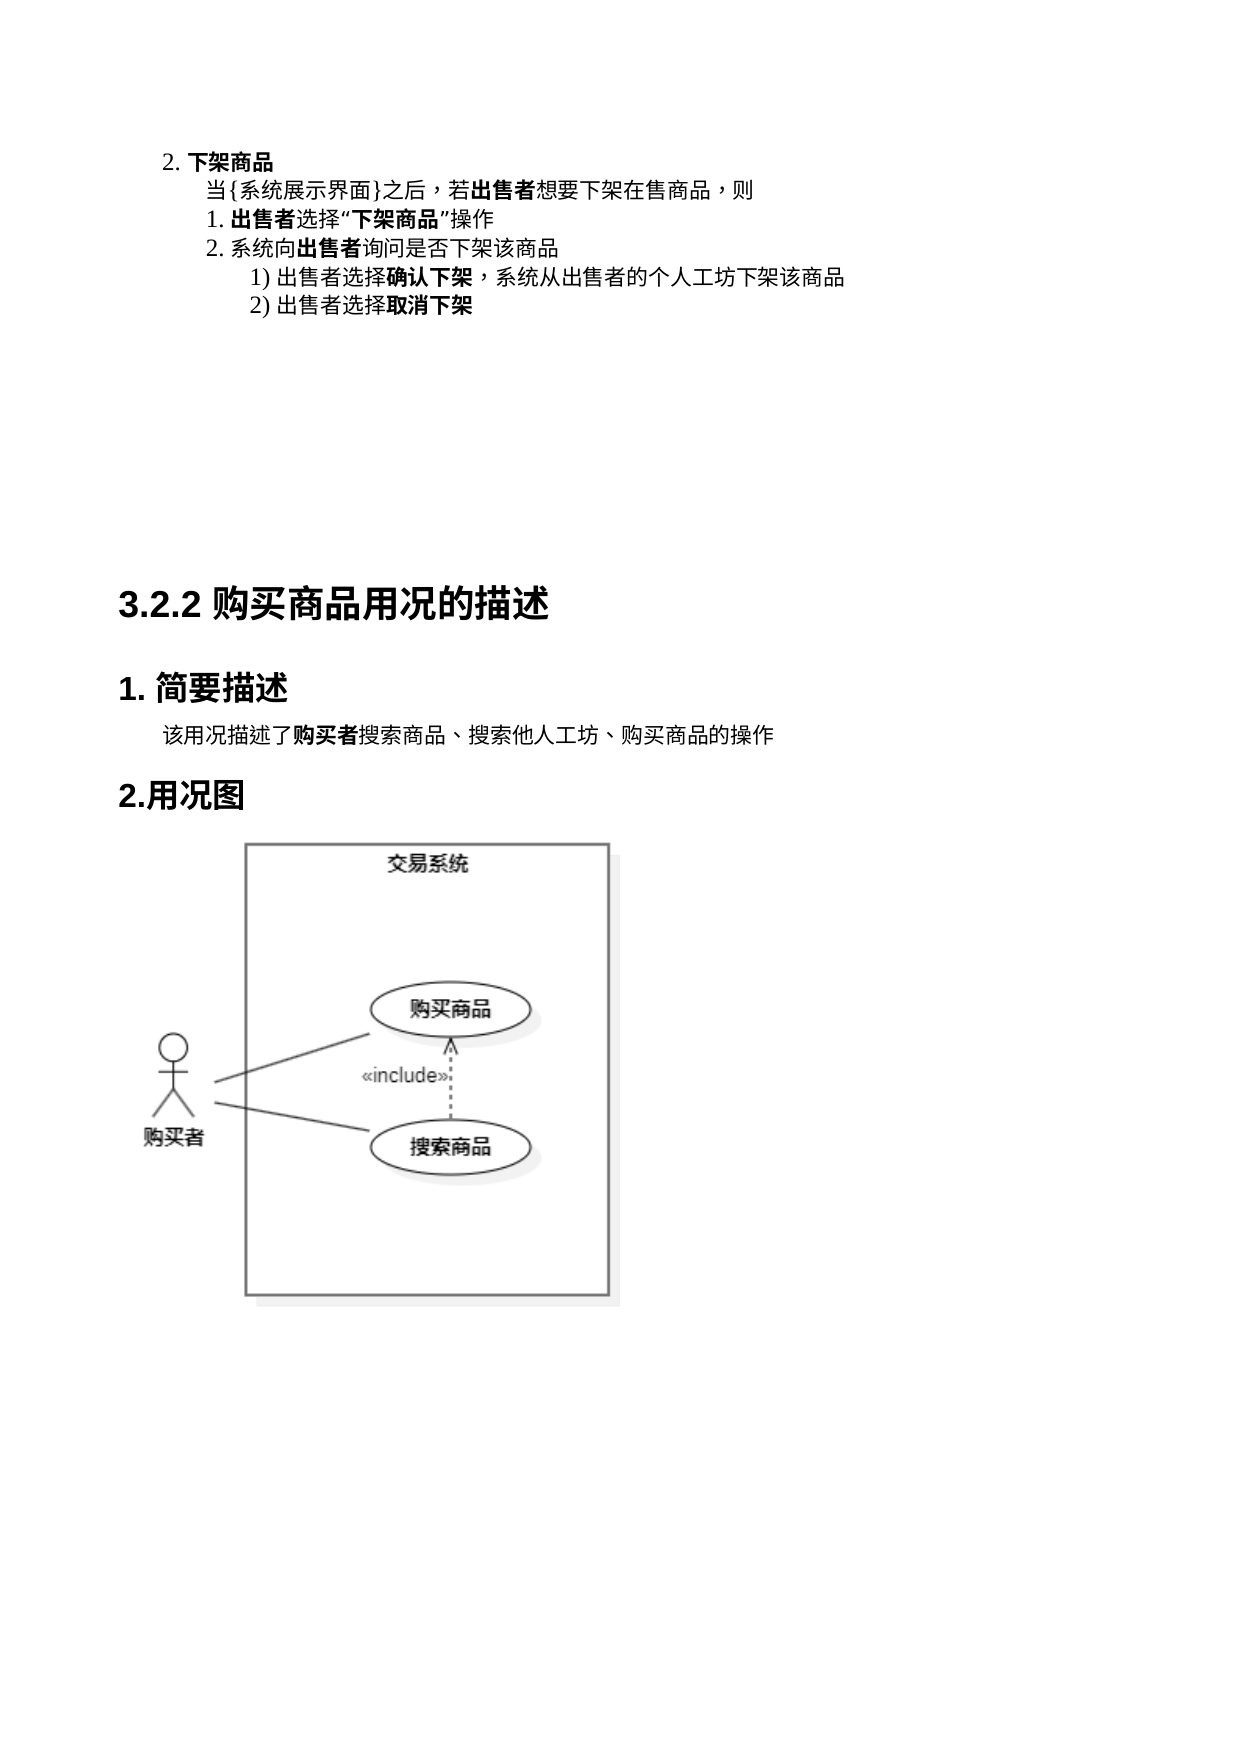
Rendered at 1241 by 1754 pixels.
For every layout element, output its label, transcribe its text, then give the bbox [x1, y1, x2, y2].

text 该用况描述了购买者搜索商品、搜索他人工坊、购买商品的操作 [118, 723, 1122, 748]
subtitle 1. 简要描述 [118, 662, 1122, 710]
list 系统向出售者询问是否下架该商品 [206, 233, 1122, 262]
list 出售者选择确认下架，系统从出售者的个人工坊下架该商品 [249, 262, 1122, 291]
subtitle 3.2.2 购买商品用况的描述 [118, 574, 1122, 629]
picture [118, 829, 673, 1358]
text 当{系统展示界面}之后，若出售者想要下架在售商品，则 [162, 176, 1122, 204]
list 下架商品 [162, 147, 1122, 176]
list 出售者选择取消下架 [249, 291, 1122, 319]
list 出售者选择“下架商品”操作 [206, 204, 1122, 233]
subtitle 2.用况图 [118, 769, 1122, 817]
